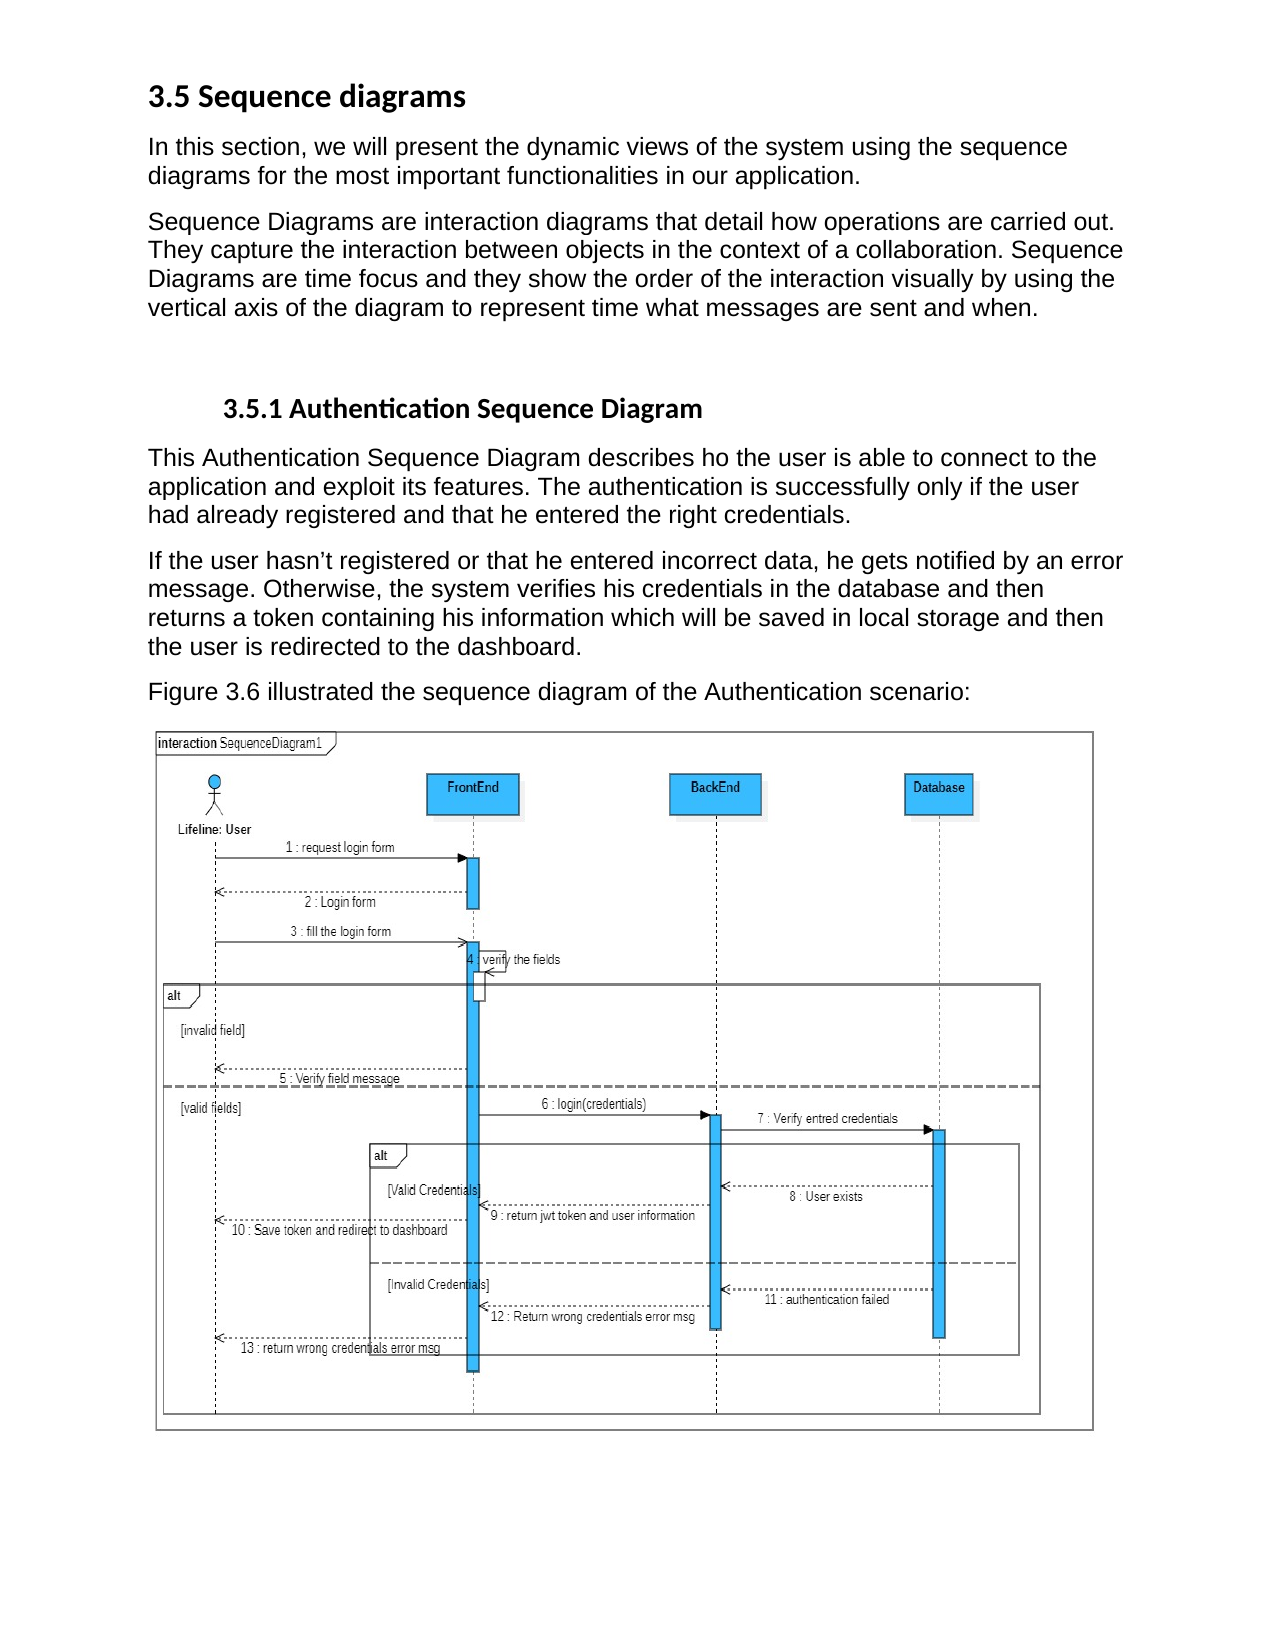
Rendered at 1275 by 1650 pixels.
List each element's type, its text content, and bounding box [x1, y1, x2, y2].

text In this section, we will present the dynamic views of the system using the sequence diagrams for the most important functionalities in our application. [148, 132, 1127, 190]
text Figure 3.6 illustrated the sequence diagram of the Authentication scenario: [148, 677, 1127, 706]
text Sequence Diagrams are interaction diagrams that detail how operations are carried out. They capture the interaction between objects in the context of a collaboration. Sequence Diagrams are time focus and they show the order of the interaction visually by using the vertical axis of the diagram to represent time what messages are sent and when. [148, 207, 1127, 322]
text 3.5.1 Authentication Sequence Diagram [148, 391, 1127, 426]
text This Authentication Sequence Diagram describes ho the user is able to connect to the application and exploit its features. The authentication is successfully only if the user had already registered and that he entered the right credentials. [148, 443, 1127, 529]
text If the user hasn’t registered or that he entered incorrect data, he gets notified by an error message. Otherwise, the system verifies his credentials in the database and then returns a token containing his information which will be saved in local storage and then the user is redirected to the dashboard. [148, 546, 1127, 661]
text 3.5 Sequence diagrams [148, 75, 1127, 116]
